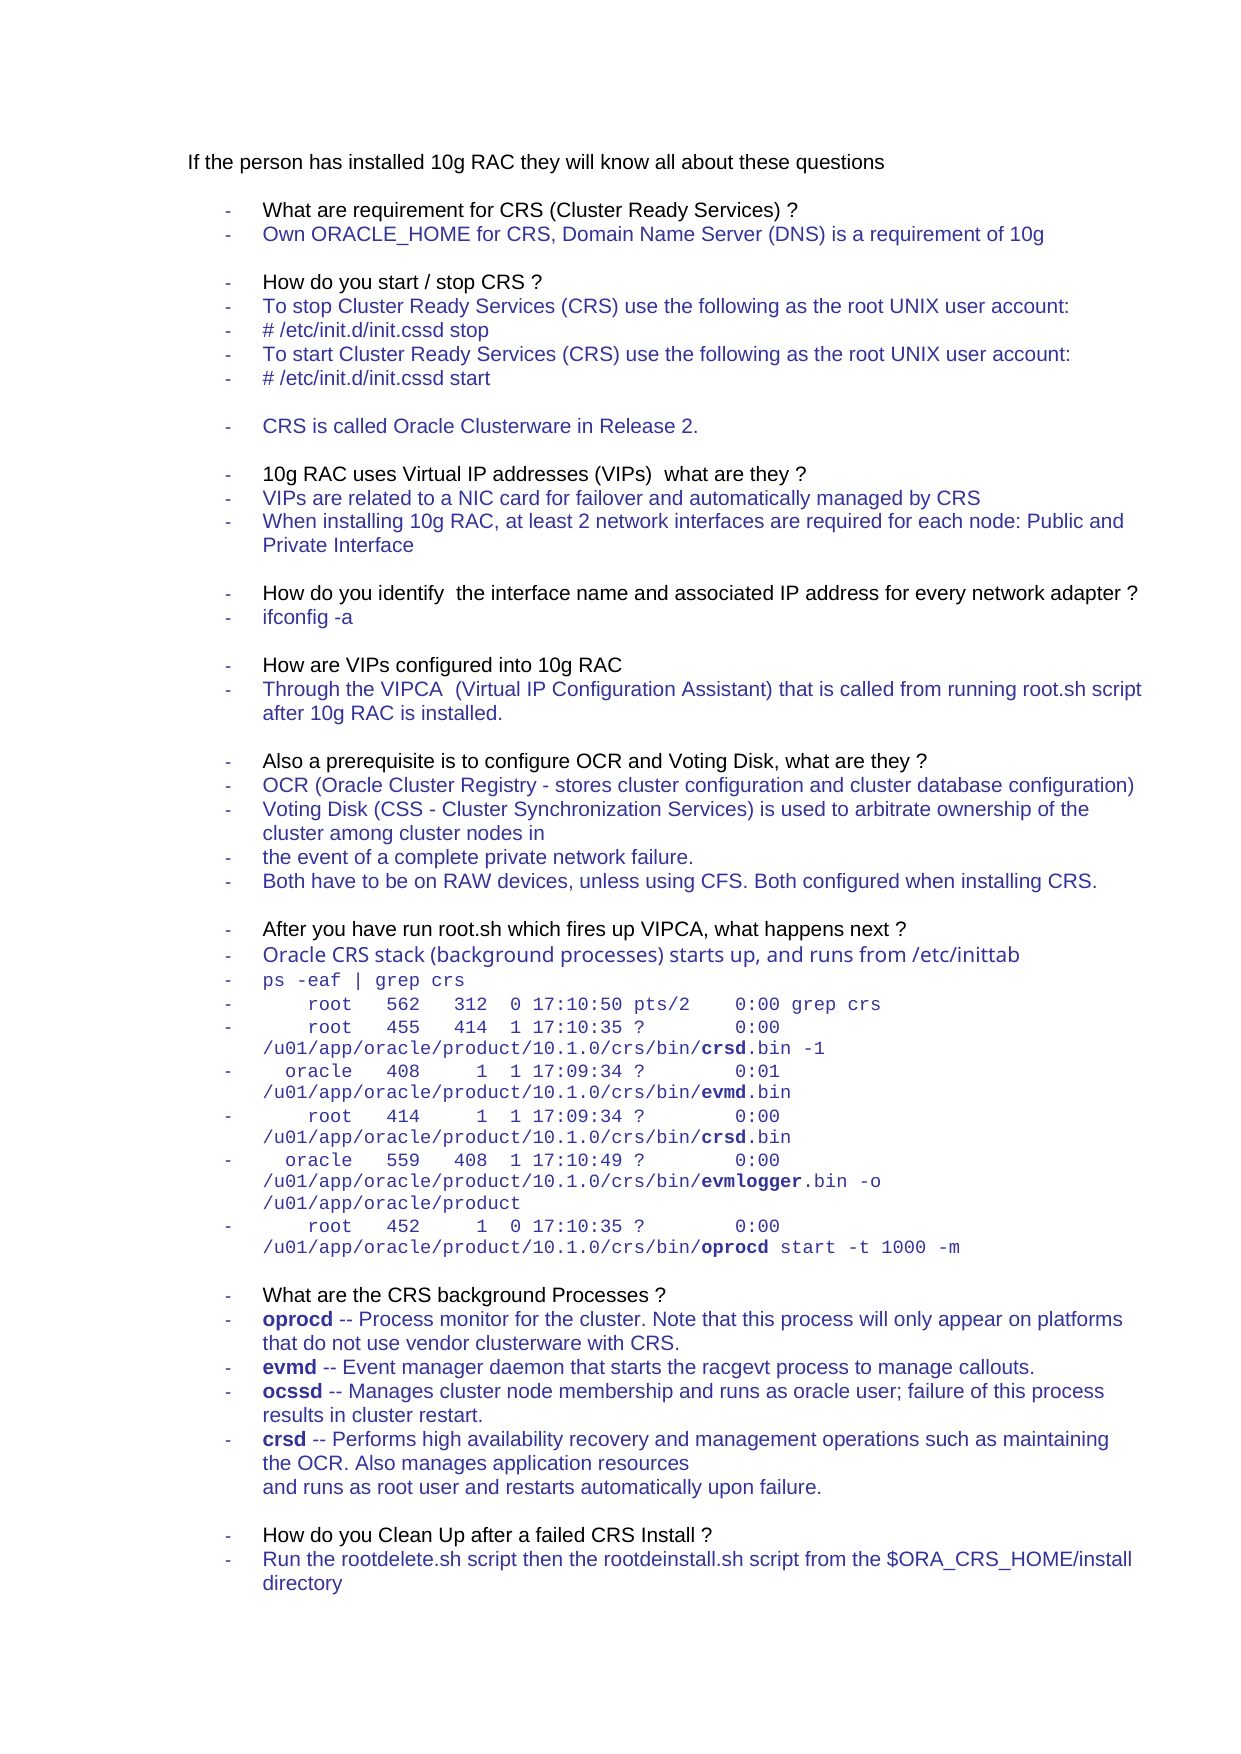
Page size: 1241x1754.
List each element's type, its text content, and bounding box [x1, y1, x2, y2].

list How do you identify the interface name and associated IP address for every network adapter ? [225, 581, 1144, 605]
list After you have run root.sh which fires up VIPCA, what happens next ? [225, 917, 1144, 941]
text and runs as root user and restarts automatically upon failure. [225, 1475, 1144, 1499]
list Also a prerequisite is to configure OCR and Voting Disk, what are they ? [225, 749, 1144, 773]
list oracle 408 1 1 17:09:34 ? 0:01 /u01/app/oracle/product/10.1.0/crs/bin/evmd.bin [225, 1060, 1144, 1104]
list To stop Cluster Ready Services (CRS) use the following as the root UNIX user account: [225, 294, 1144, 318]
list evmd -- Event manager daemon that starts the racgevt process to manage callouts. [225, 1355, 1144, 1379]
list How do you start / stop CRS ? [225, 270, 1144, 294]
list ocssd -- Manages cluster node membership and runs as oracle user; failure of this process results in cluster restart. [225, 1379, 1144, 1427]
list root 455 414 1 17:10:35 ? 0:00 /u01/app/oracle/product/10.1.0/crs/bin/crsd.bin -1 [225, 1016, 1144, 1060]
list # /etc/init.d/init.cssd stop [225, 318, 1144, 342]
list Through the VIPCA (Virtual IP Configuration Assistant) that is called from running root.sh script after 10g RAC is installed. [225, 677, 1144, 725]
list VIPs are related to a NIC card for failover and automatically managed by CRS [225, 485, 1144, 509]
list Oracle CRS stack (background processes) starts up, and runs from /etc/inittab [225, 941, 1144, 969]
list Own ORACLE_HOME for CRS, Domain Name Server (DNS) is a requirement of 10g [225, 222, 1144, 246]
list oprocd -- Process monitor for the cluster. Note that this process will only appear on platforms that do not use vendor clusterware with CRS. [225, 1307, 1144, 1355]
list ifconfig -a [225, 605, 1144, 629]
list root 562 312 0 17:10:50 pts/2 0:00 grep crs [225, 992, 1144, 1016]
list oracle 559 408 1 17:10:49 ? 0:00 /u01/app/oracle/product/10.1.0/crs/bin/evmlogger.bin -o /u01/app/oracle/product [225, 1149, 1144, 1215]
list root 414 1 1 17:09:34 ? 0:00 /u01/app/oracle/product/10.1.0/crs/bin/crsd.bin [225, 1104, 1144, 1149]
list When installing 10g RAC, at least 2 network interfaces are required for each node: Public and Private Interface [225, 509, 1144, 557]
list How do you Clean Up after a failed CRS Install ? [225, 1523, 1144, 1547]
list What are the CRS background Processes ? [225, 1283, 1144, 1307]
list # /etc/init.d/init.cssd start [225, 366, 1144, 389]
list OCR (Oracle Cluster Registry - stores cluster configuration and cluster database configuration) [225, 773, 1144, 797]
list 10g RAC uses Virtual IP addresses (VIPs) what are they ? [225, 461, 1144, 485]
list the event of a complete private network failure. [225, 845, 1144, 869]
list root 452 1 0 17:10:35 ? 0:00 /u01/app/oracle/product/10.1.0/crs/bin/oprocd start -t 1000 -m [225, 1215, 1144, 1259]
list What are requirement for CRS (Cluster Ready Services) ? [225, 198, 1144, 222]
list CRS is called Oracle Clusterware in Release 2. [225, 413, 1144, 437]
list ps -eaf | grep crs [225, 969, 1144, 992]
list crsd -- Performs high availability recovery and management operations such as maintaining the OCR. Also manages application resources [225, 1427, 1144, 1475]
text If the person has installed 10g RAC they will know all about these questions [187, 150, 1144, 174]
list Voting Disk (CSS - Cluster Synchronization Services) is used to arbitrate ownership of the cluster among cluster nodes in [225, 797, 1144, 845]
list To start Cluster Ready Services (CRS) use the following as the root UNIX user account: [225, 342, 1144, 366]
list Run the rootdelete.sh script then the rootdeinstall.sh script from the $ORA_CRS_HOME/install directory [225, 1547, 1144, 1594]
list Both have to be on RAW devices, unless using CFS. Both configured when installing CRS. [225, 869, 1144, 893]
list How are VIPs configured into 10g RAC [225, 653, 1144, 677]
